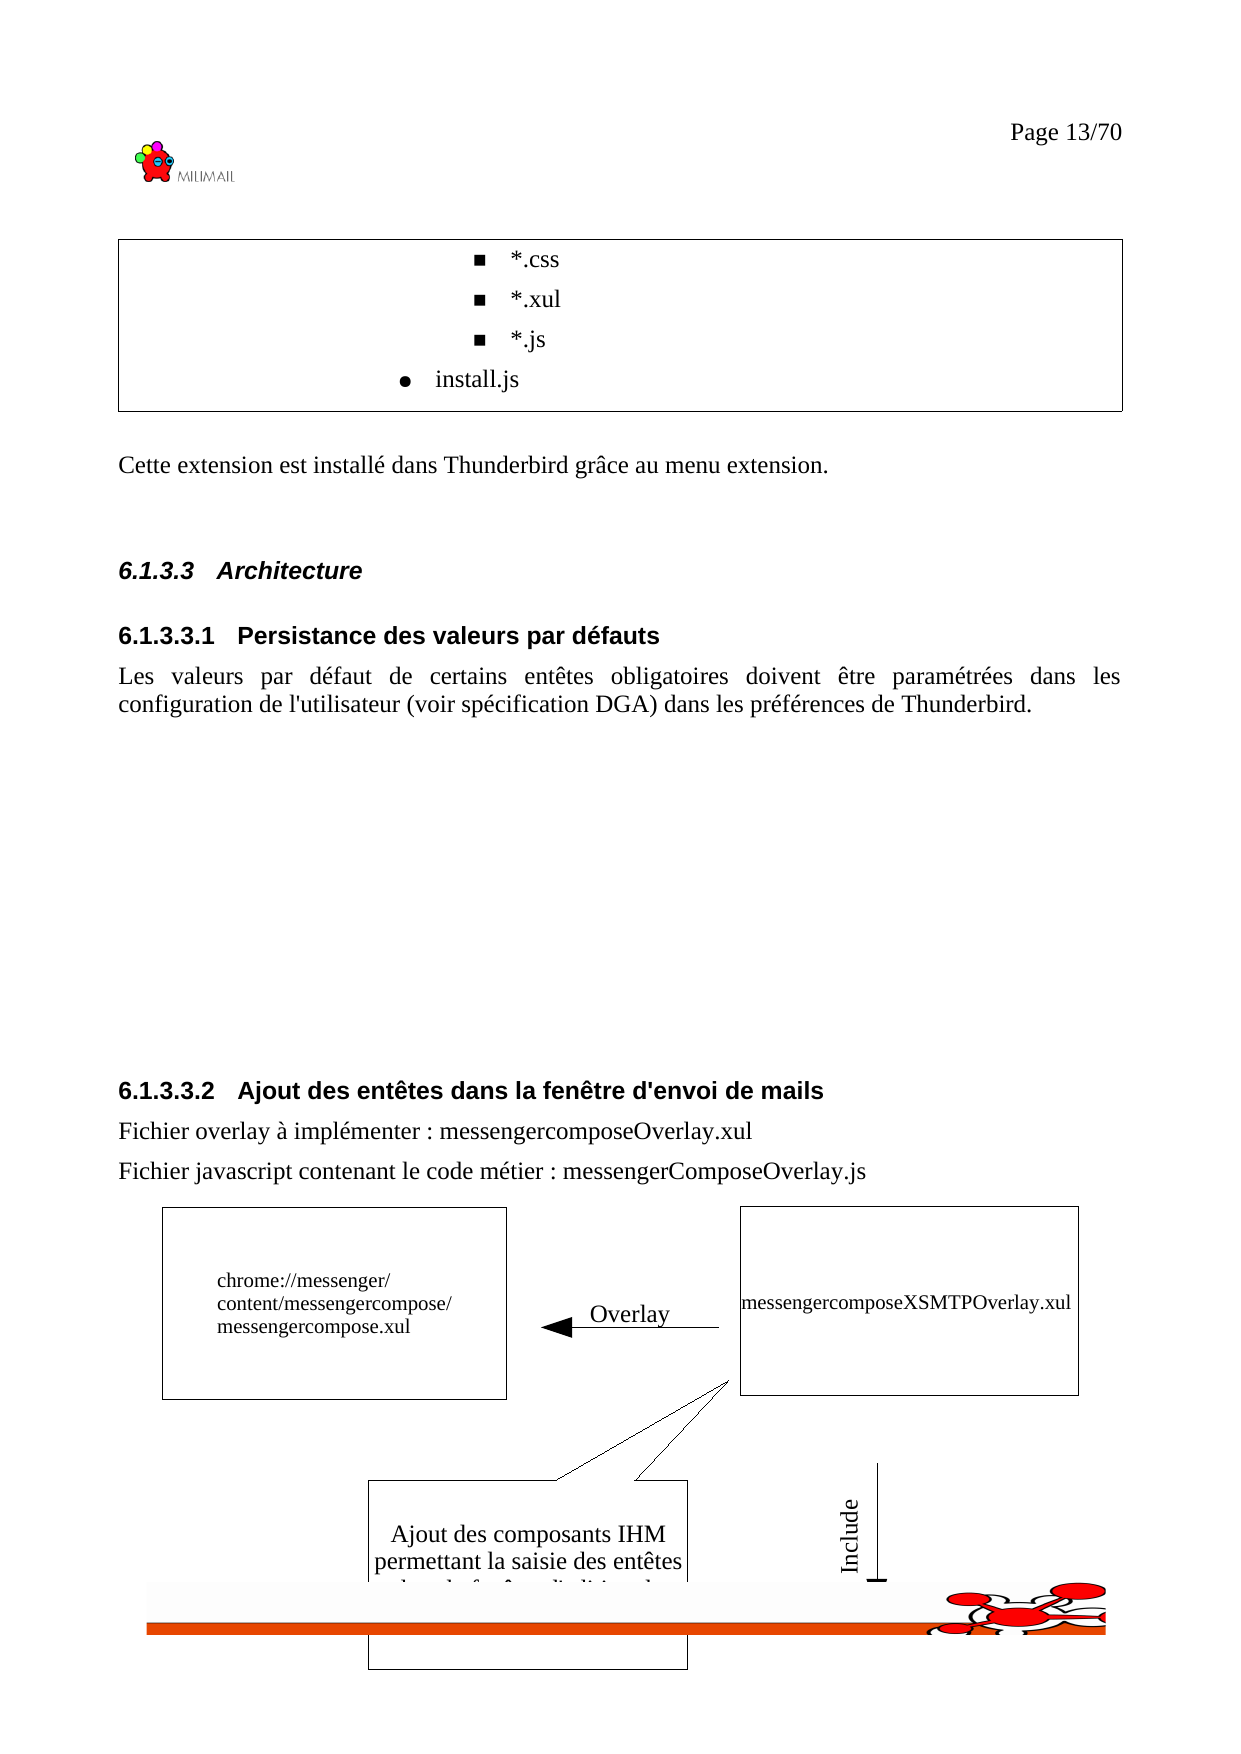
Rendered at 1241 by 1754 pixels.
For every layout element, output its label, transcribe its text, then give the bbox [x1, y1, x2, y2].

text Fichier overlay à implémenter : messengercomposeOverlay.xul [118, 1117, 1122, 1145]
subtitle Persistance des valeurs par défauts [118, 622, 1122, 650]
picture [116, 120, 295, 209]
text Fichier javascript contenant le code métier : messengerComposeOverlay.js [118, 1157, 1122, 1185]
subtitle Architecture [118, 557, 1122, 585]
subtitle Ajout des entêtes dans la fenêtre d'envoi de mails [118, 1077, 1122, 1105]
text Les valeurs par défaut de certains entêtes obligatoires doivent être paramétrées dans les configuration de l'utilisateur (voir spécification DGA) dans les préférences de Thunderbird. [118, 662, 1122, 718]
table_header extension.xpi extension/ install.rdf chrome.manifest content/ contents.rdf *.css *.xul *.js install.js [119, 240, 1122, 411]
text Cette extension est installé dans Thunderbird grâce au menu extension. [118, 452, 1122, 479]
picture [146, 1582, 1106, 1635]
